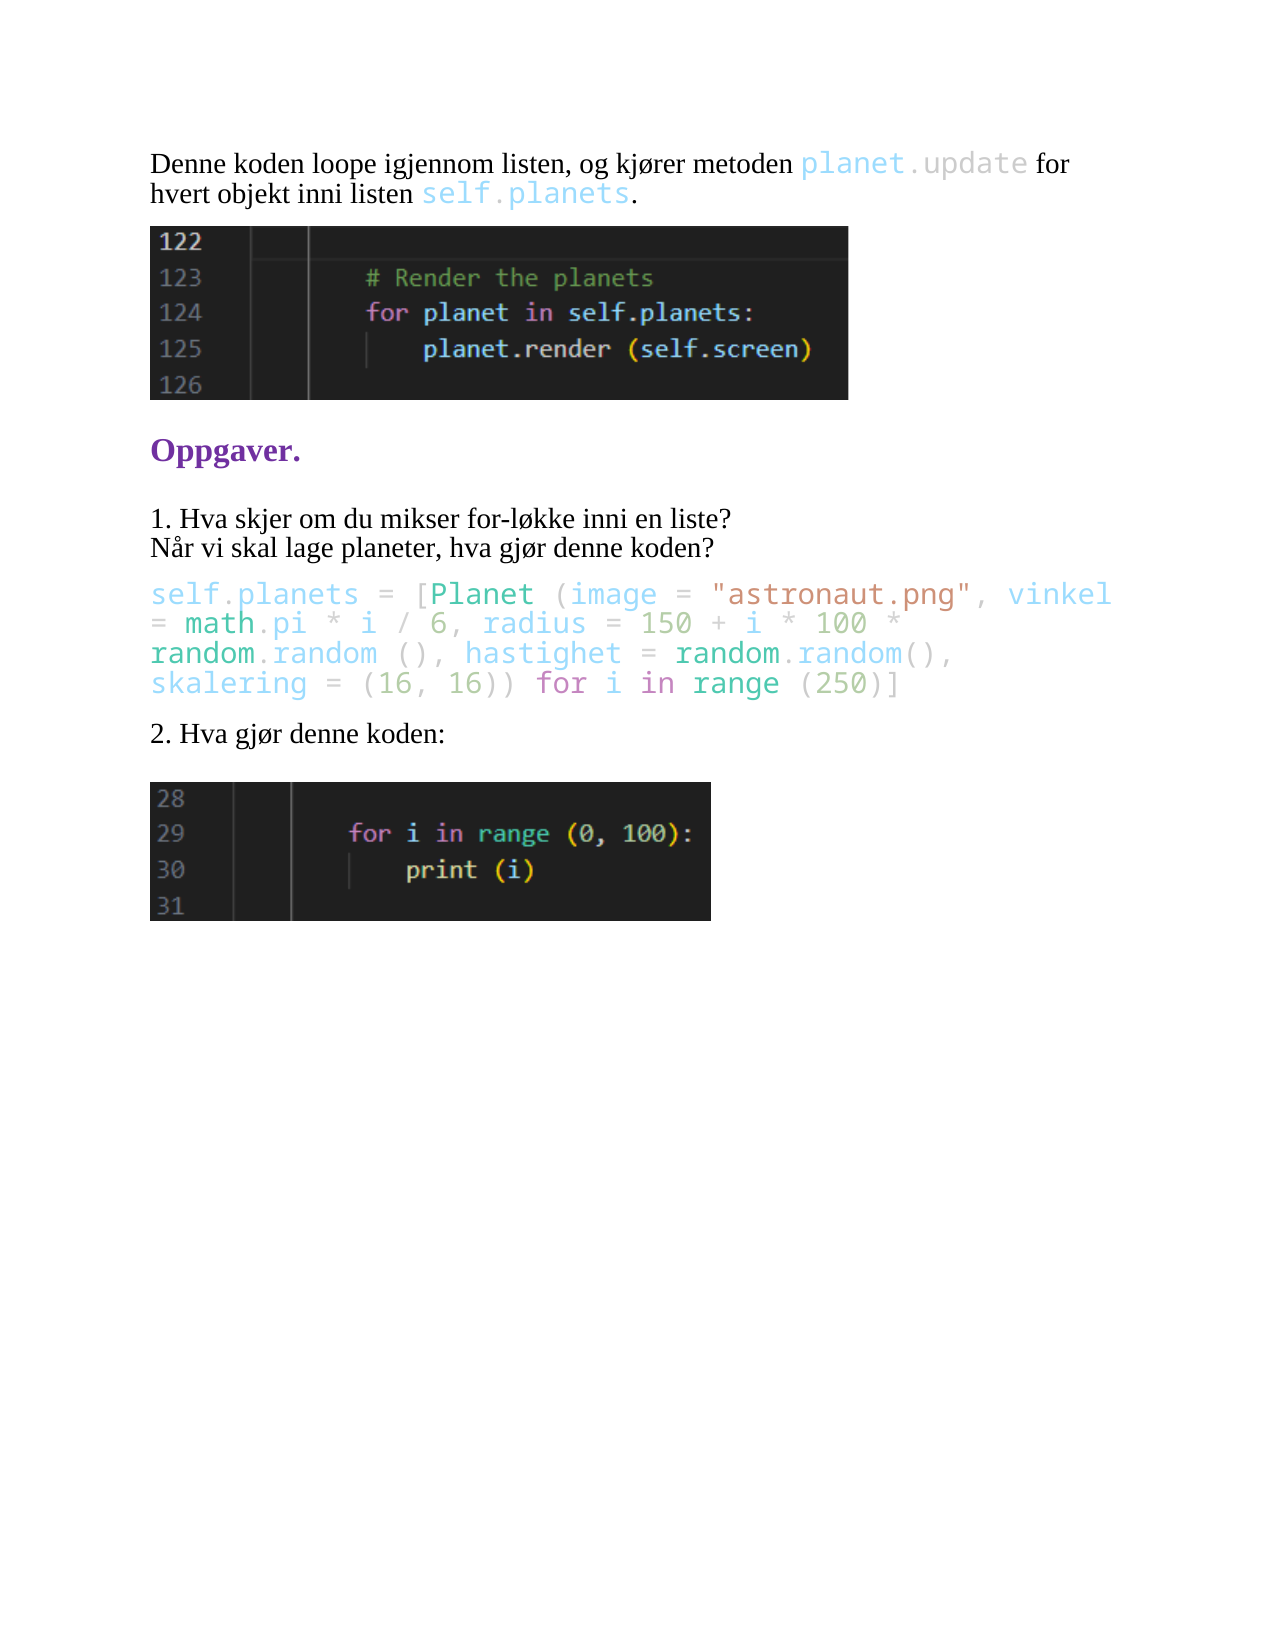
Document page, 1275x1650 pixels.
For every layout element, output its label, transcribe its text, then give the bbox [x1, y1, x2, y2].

text Denne koden loope igjennom listen, og kjører metoden planet.update for hvert objekt inni listen self.planets. [150, 150, 1125, 209]
text Oppgaver. [150, 430, 1125, 468]
text 1. Hva skjer om du mikser for-løkke inni en liste? Når vi skal lage planeter, hva gjør denne koden? [150, 504, 1125, 564]
picture [150, 782, 711, 921]
picture [150, 226, 849, 400]
text 2. Hva gjør denne koden: [150, 716, 1125, 749]
text self.planets = [Planet (image = "astronaut.png", vinkel = math.pi * i / 6, radius = 150 + i * 100 * random.random (), hastighet = random.random(), skalering = (16, 16)) for i in range (250)] [150, 580, 1125, 699]
